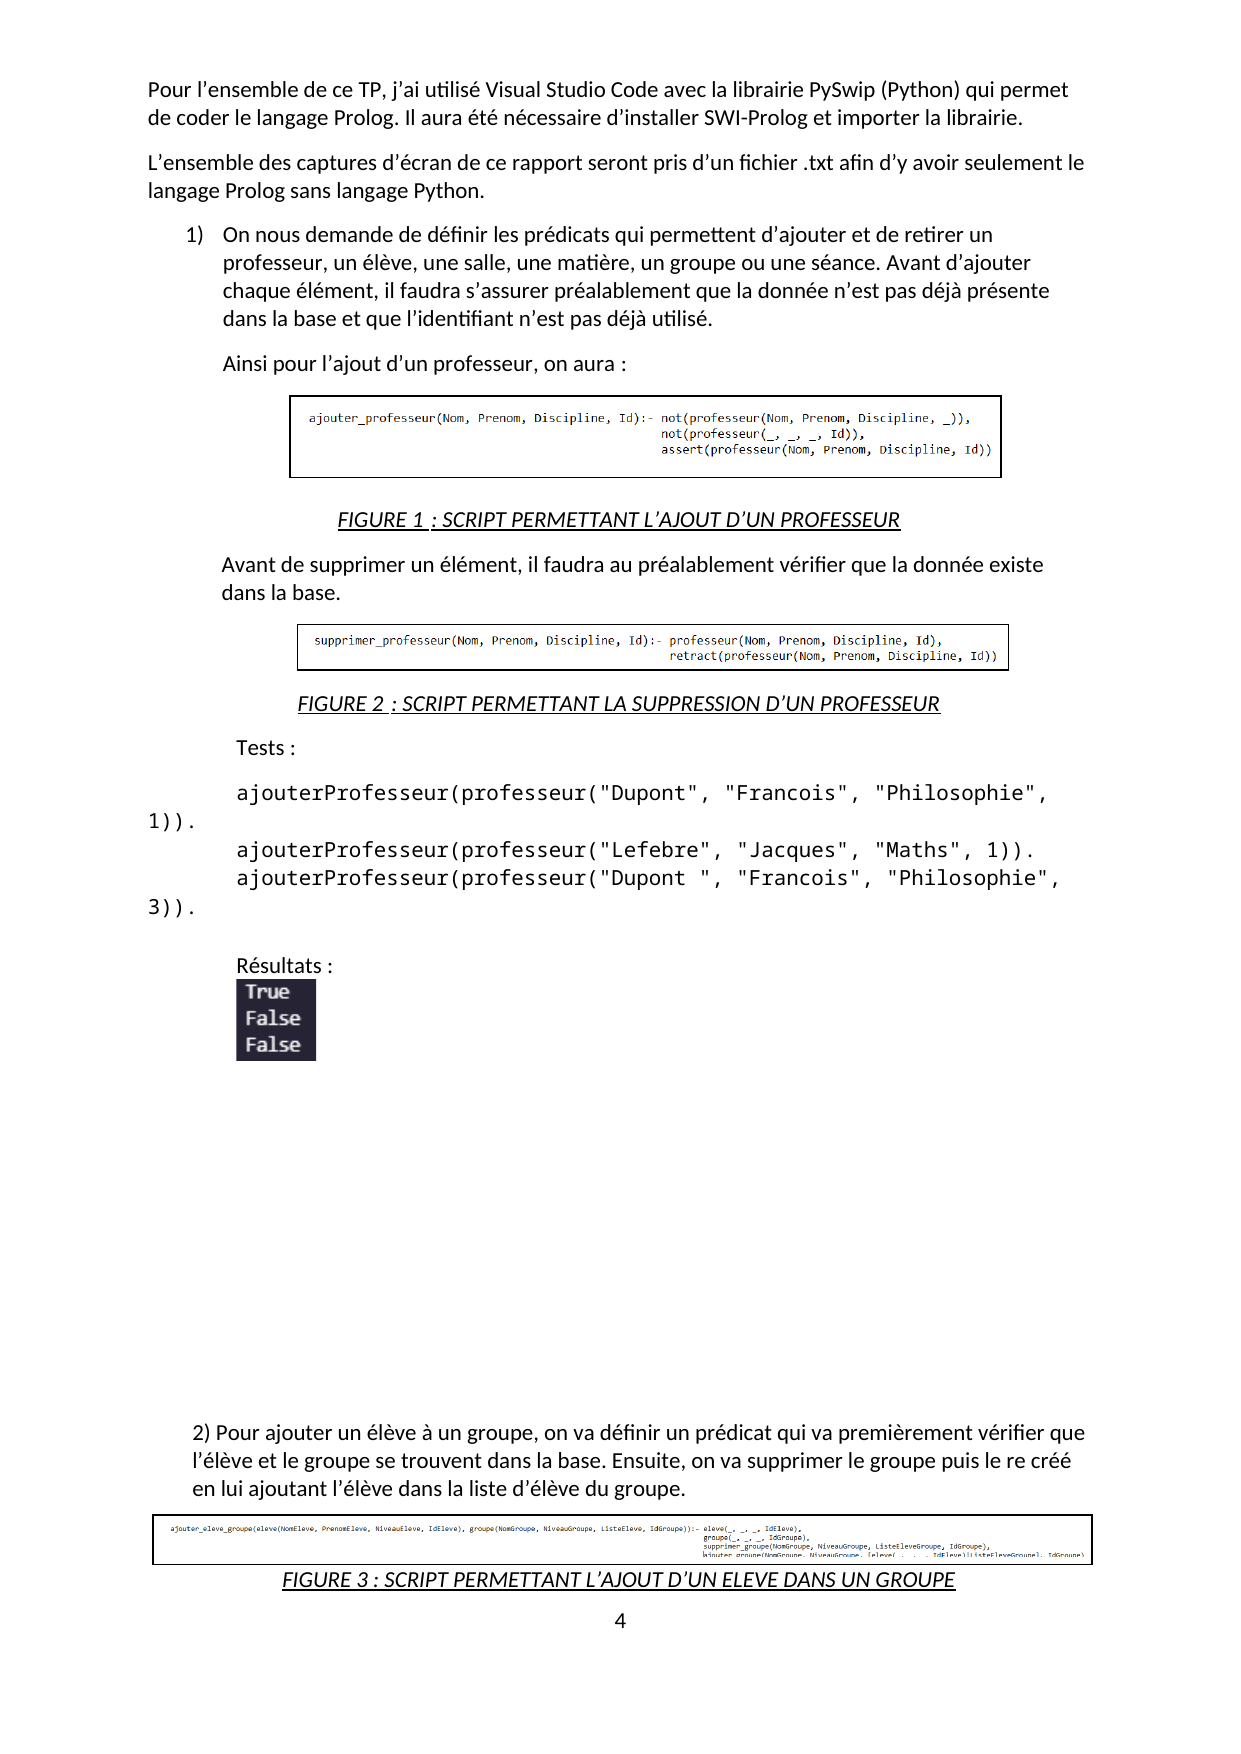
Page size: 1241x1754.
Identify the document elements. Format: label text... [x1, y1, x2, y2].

text ajouterProfesseur(professeur("Lefebre", "Jacques", "Maths", 1)). [148, 835, 1093, 863]
text ajouterProfesseur(professeur("Dupont ", "Francois", "Philosophie", 3)). [148, 863, 1093, 920]
text ajouterProfesseur(professeur("Dupont", "Francois", "Philosophie", 1)). [148, 778, 1093, 835]
text L’ensemble des captures d’écran de ce rapport seront pris d’un fichier .txt afin d’y avoir seulement le langage Prolog sans langage Python. [148, 148, 1093, 204]
text [154, 1516, 1091, 1564]
text 2) Pour ajouter un élève à un groupe, on va définir un prédicat qui va premièrement vérifier que l’élève et le groupe se trouvent dans la base. Ensuite, on va supprimer le groupe puis le re créé en lui ajoutant l’élève dans la liste d’élève du groupe. [192, 1418, 1093, 1502]
text FIGURE 3 : SCRIPT PERMETTANT L’AJOUT D’UN ELEVE DANS UN GROUPE [148, 1519, 1093, 1593]
list On nous demande de définir les prédicats qui permettent d’ajouter et de retirer un professeur, un élève, une salle, une matière, un groupe ou une séance. Avant d’ajouter chaque élément, il faudra s’assurer préalablement que la donnée n’est pas déjà présente dans la base et que l’identifiant n’est pas déjà utilisé. [185, 220, 1093, 332]
text Résultats : [148, 952, 1093, 980]
text FIGURE 2 : SCRIPT PERMETTANT LA SUPPRESSION D’UN PROFESSEUR [148, 689, 1093, 717]
text FIGURE 1 : SCRIPT PERMETTANT L’AJOUT D’UN PROFESSEUR [148, 505, 1093, 533]
text Pour l’ensemble de ce TP, j’ai utilisé Visual Studio Code avec la librairie PySwip (Python) qui permet de coder le langage Prolog. Il aura été nécessaire d’installer SWI-Prolog et importer la librairie. [148, 75, 1093, 131]
text Avant de supprimer un élément, il faudra au préalablement vérifier que la donnée existe dans la base. [221, 550, 1093, 606]
text Tests : [148, 733, 1093, 762]
list Ainsi pour l’ajout d’un professeur, on aura : [223, 349, 1093, 377]
